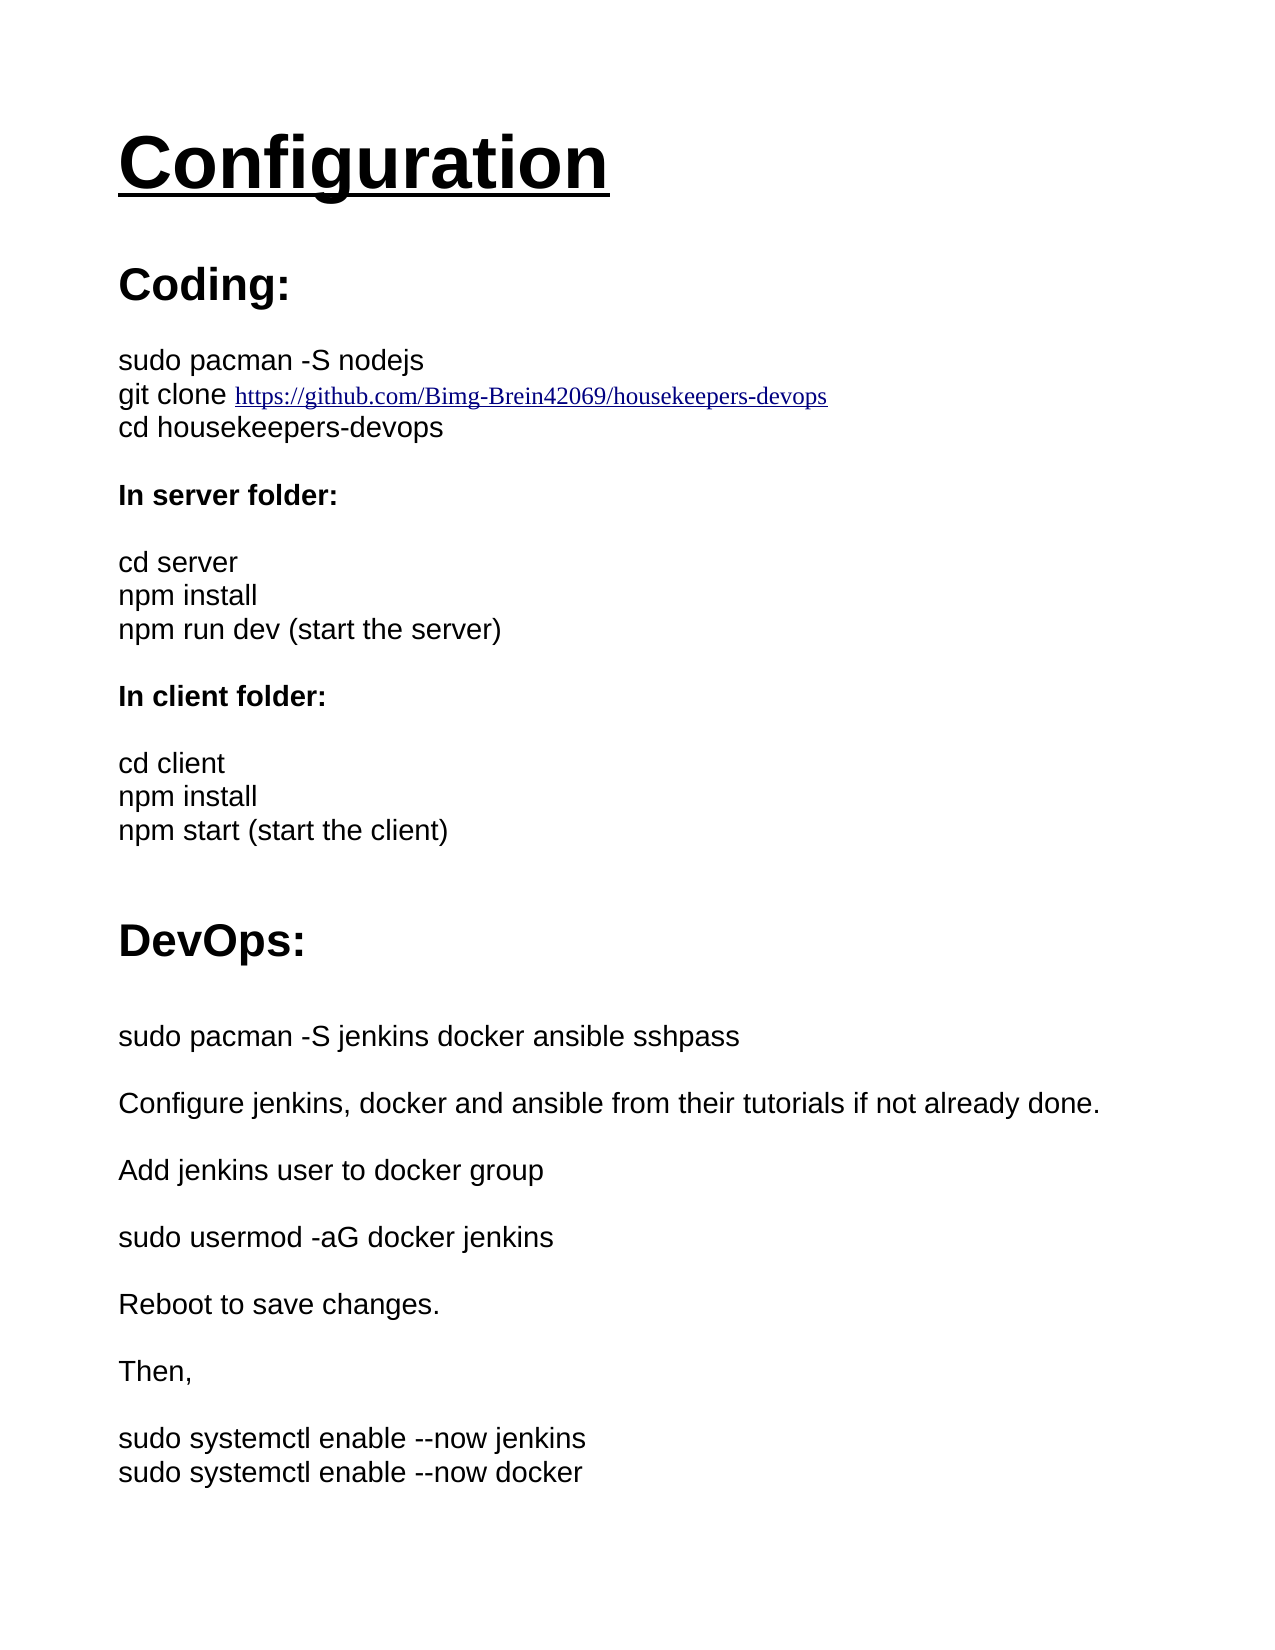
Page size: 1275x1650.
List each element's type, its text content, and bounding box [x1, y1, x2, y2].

text sudo pacman -S jenkins docker ansible sshpass [118, 1019, 1157, 1052]
text cd server [118, 544, 1157, 578]
text Configuration [118, 118, 1157, 204]
text DevOps: [118, 913, 1157, 966]
text npm run dev (start the server) [118, 612, 1157, 645]
text sudo systemctl enable --now docker [118, 1455, 1157, 1488]
text npm start (start the client) [118, 813, 1157, 846]
text In server folder: [118, 477, 1157, 511]
text sudo usermod -aG docker jenkins [118, 1220, 1157, 1254]
text sudo systemctl enable --now jenkins [118, 1421, 1157, 1455]
text Configure jenkins, docker and ansible from their tutorials if not already done. [118, 1086, 1157, 1119]
text cd housekeepers-devops [118, 410, 1157, 444]
text In client folder: [118, 679, 1157, 712]
text cd client [118, 746, 1157, 779]
text Add jenkins user to docker group [118, 1153, 1157, 1187]
text npm install [118, 779, 1157, 813]
text npm install [118, 578, 1157, 612]
text Coding: [118, 257, 1157, 310]
text sudo pacman -S nodejs [118, 343, 1157, 377]
text git clone https://github.com/Bimg-Brein42069/housekeepers-devops [118, 377, 1157, 410]
text Reboot to save changes. [118, 1287, 1157, 1321]
text Then, [118, 1354, 1157, 1388]
